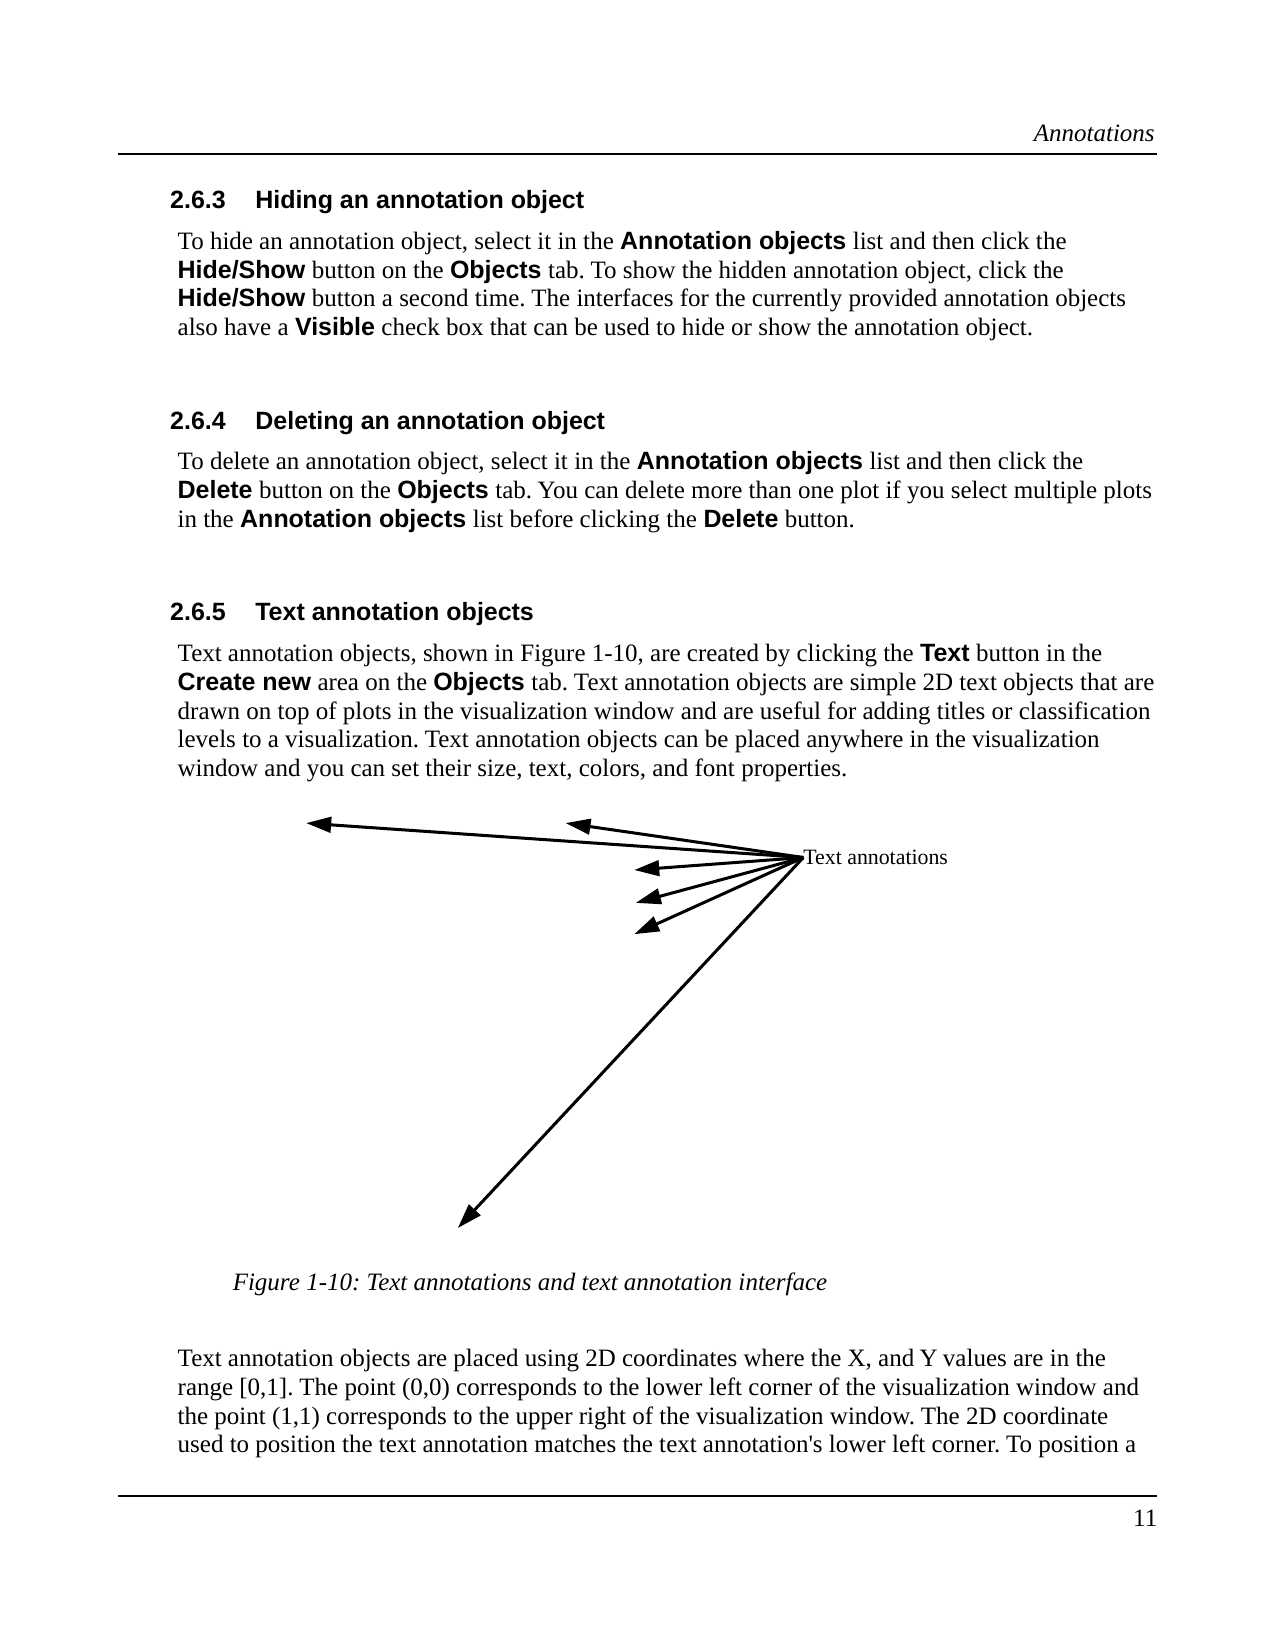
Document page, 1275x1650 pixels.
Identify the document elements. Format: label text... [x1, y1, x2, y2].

subtitle Text annotation objects [163, 597, 1157, 626]
text [233, 809, 1102, 822]
text Text annotation objects, shown in Figure 1-10, are created by clicking the Text button in the Create new area on the Objects tab. Text annotation objects are simple 2D text objects that are drawn on top of plots in the visualization window and are useful for adding titles or classification levels to a visualization. Text annotation objects can be placed anywhere in the visualization window and you can set their size, text, colors, and font properties. [177, 638, 1157, 782]
text Text annotation objects are placed using 2D coordinates where the X, and Y values are in the range [0,1]. The point (0,0) corresponds to the lower left corner of the visualization window and the point (1,1) corresponds to the upper right of the visualization window. The 2D coordinate used to position the text annotation matches the text annotation's lower left corner. To position a [177, 809, 1157, 1458]
subtitle Hiding an annotation object [163, 185, 1157, 214]
text Figure 1-10: Text annotations and text annotation interface [233, 822, 1102, 1295]
text To hide an annotation object, select it in the Annotation objects list and then click the Hide/Show button on the Objects tab. To show the hidden annotation object, click the Hide/Show button a second time. The interfaces for the currently provided annotation objects also have a Visible check box that can be used to hide or show the annotation object. [177, 226, 1157, 341]
text [233, 1295, 1102, 1316]
text To delete an annotation object, select it in the Annotation objects list and then click the Delete button on the Objects tab. You can delete more than one plot if you select multiple plots in the Annotation objects list before clicking the Delete button. [177, 446, 1157, 533]
subtitle Deleting an annotation object [163, 406, 1157, 434]
